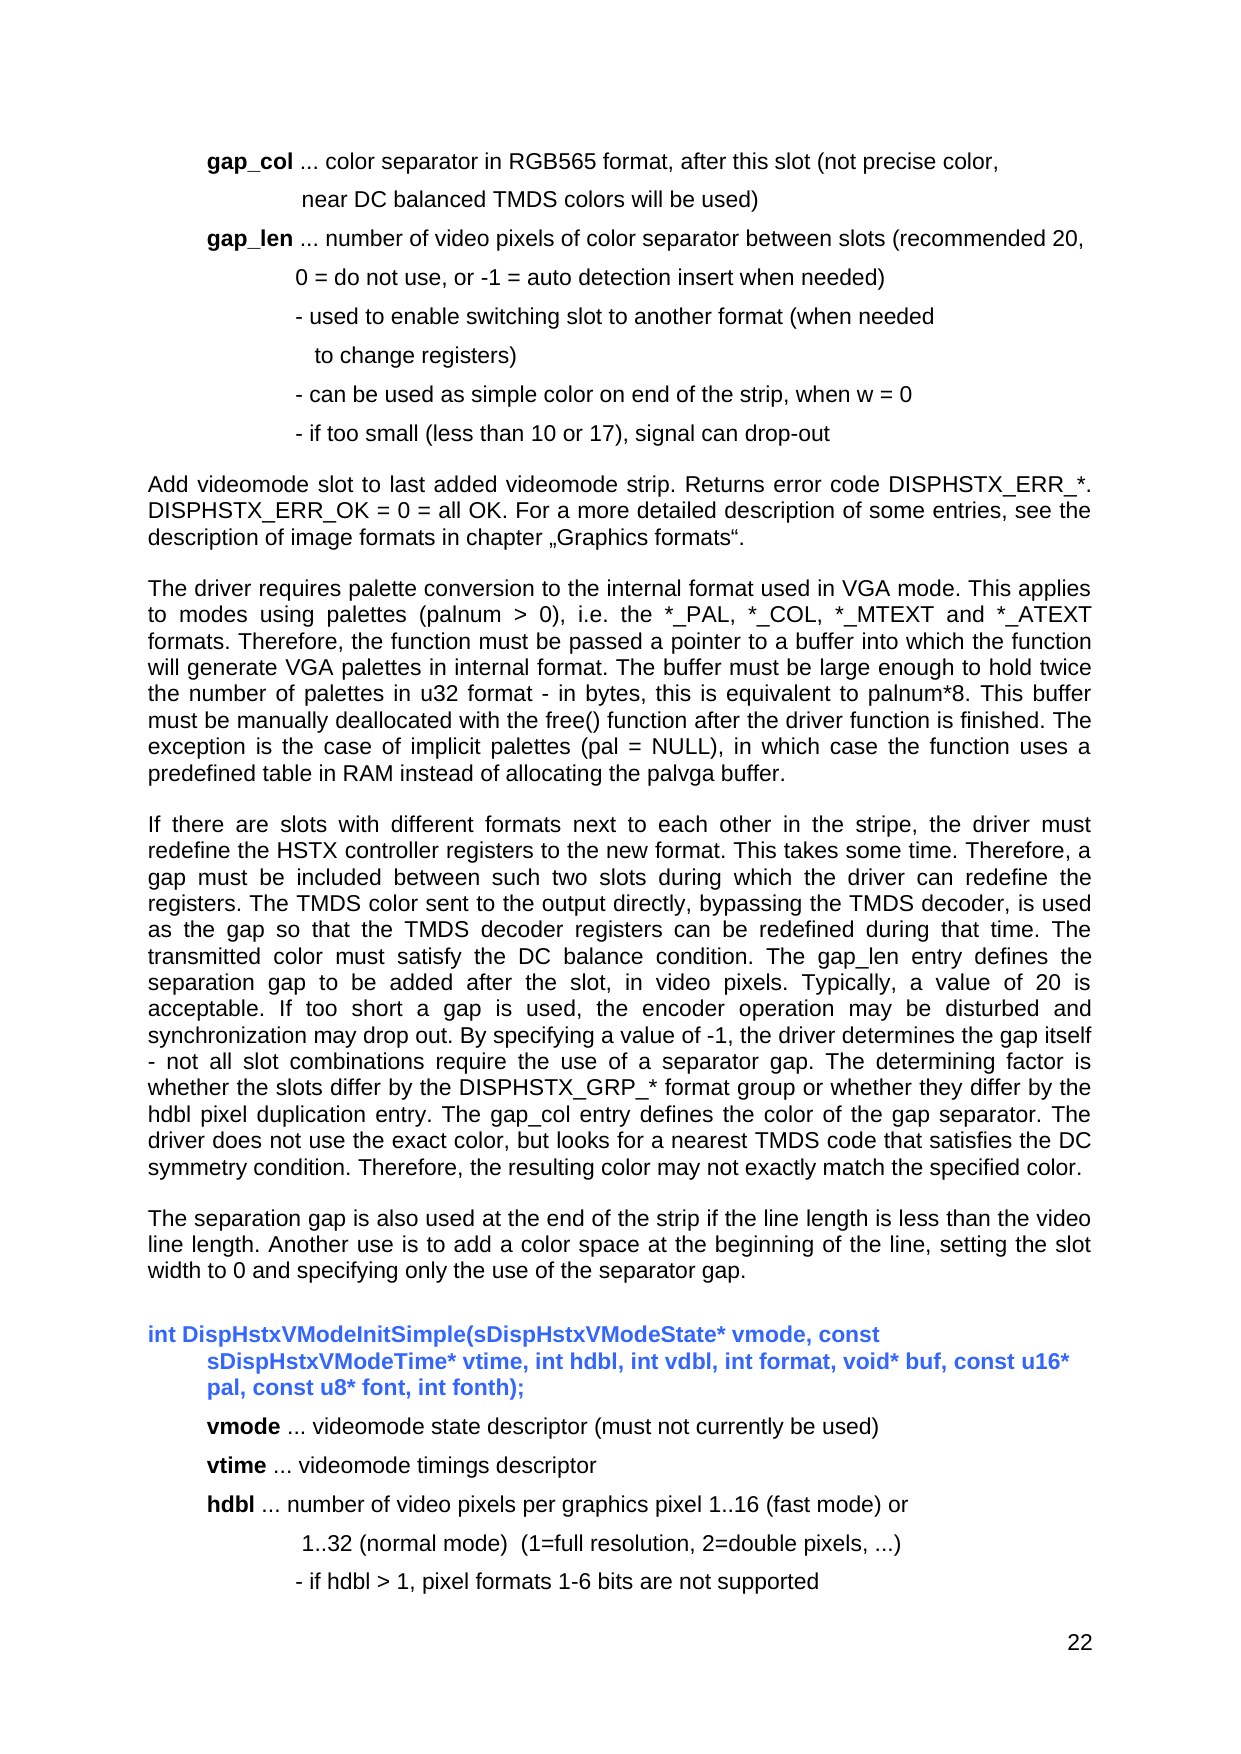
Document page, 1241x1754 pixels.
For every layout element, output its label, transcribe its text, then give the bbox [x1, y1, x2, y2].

text 1..32 (normal mode) (1=full resolution, 2=double pixels, ...) [148, 1529, 1093, 1556]
text to change registers) [148, 342, 1093, 368]
text - if hdbl > 1, pixel formats 1-6 bits are not supported [148, 1568, 1093, 1595]
text vtime ... videomode timings descriptor [148, 1452, 1093, 1478]
text If there are slots with different formats next to each other in the stripe, the driver must redefine the HSTX controller registers to the new format. This takes some time. Therefore, a gap must be included between such two slots during which the driver can redefine the registers. The TMDS color sent to the output directly, bypassing the TMDS decoder, is used as the gap so that the TMDS decoder registers can be redefined during that time. The transmitted color must satisfy the DC balance condition. The gap_len entry defines the separation gap to be added after the slot, in video pixels. Typically, a value of 20 is acceptable. If too short a gap is used, the encoder operation may be disturbed and synchronization may drop out. By specifying a value of -1, the driver determines the gap itself - not all slot combinations require the use of a separator gap. The determining factor is whether the slots differ by the DISPHSTX_GRP_* format group or whether they differ by the hdbl pixel duplication entry. The gap_col entry defines the color of the gap separator. The driver does not use the exact color, but looks for a nearest TMDS code that satisfies the DC symmetry condition. Therefore, the resulting color may not exactly match the specified color. [148, 811, 1093, 1180]
text The driver requires palette conversion to the internal format used in VGA mode. This applies to modes using palettes (palnum > 0), i.e. the *_PAL, *_COL, *_MTEXT and *_ATEXT formats. Therefore, the function must be passed a pointer to a buffer into which the function will generate VGA palettes in internal format. The buffer must be large enough to hold twice the number of palettes in u32 format - in bytes, this is equivalent to palnum*8. This buffer must be manually deallocated with the free() function after the driver function is finished. The exception is the case of implicit palettes (pal = NULL), in which case the function uses a predefined table in RAM instead of allocating the palvga buffer. [148, 575, 1093, 786]
text The separation gap is also used at the end of the strip if the line length is less than the video line length. Another use is to add a color space at the beginning of the line, setting the slot width to 0 and specifying only the use of the separator gap. [148, 1205, 1093, 1284]
text gap_col ... color separator in RGB565 format, after this slot (not precise color, [148, 148, 1093, 174]
text - can be used as simple color on end of the strip, when w = 0 [148, 381, 1093, 407]
text - if too small (less than 10 or 17), signal can drop-out [148, 419, 1093, 446]
text near DC balanced TMDS colors will be used) [148, 186, 1093, 213]
text int DispHstxVModeInitSimple(sDispHstxVModeState* vmode, const sDispHstxVModeTime* vtime, int hdbl, int vdbl, int format, void* buf, const u16* pal, const u8* font, int fonth); [148, 1321, 1093, 1400]
text Add videomode slot to last added videomode strip. Returns error code DISPHSTX_ERR_*. DISPHSTX_ERR_OK = 0 = all OK. For a more detailed description of some entries, see the description of image formats in chapter „Graphics formats“. [148, 471, 1093, 550]
text gap_len ... number of video pixels of color separator between slots (recommended 20, [148, 225, 1093, 252]
text - used to enable switching slot to another format (when needed [148, 303, 1093, 329]
text hdbl ... number of video pixels per graphics pixel 1..16 (fast mode) or [148, 1491, 1093, 1517]
text vmode ... videomode state descriptor (must not currently be used) [148, 1413, 1093, 1439]
text 0 = do not use, or -1 = auto detection insert when needed) [148, 264, 1093, 291]
